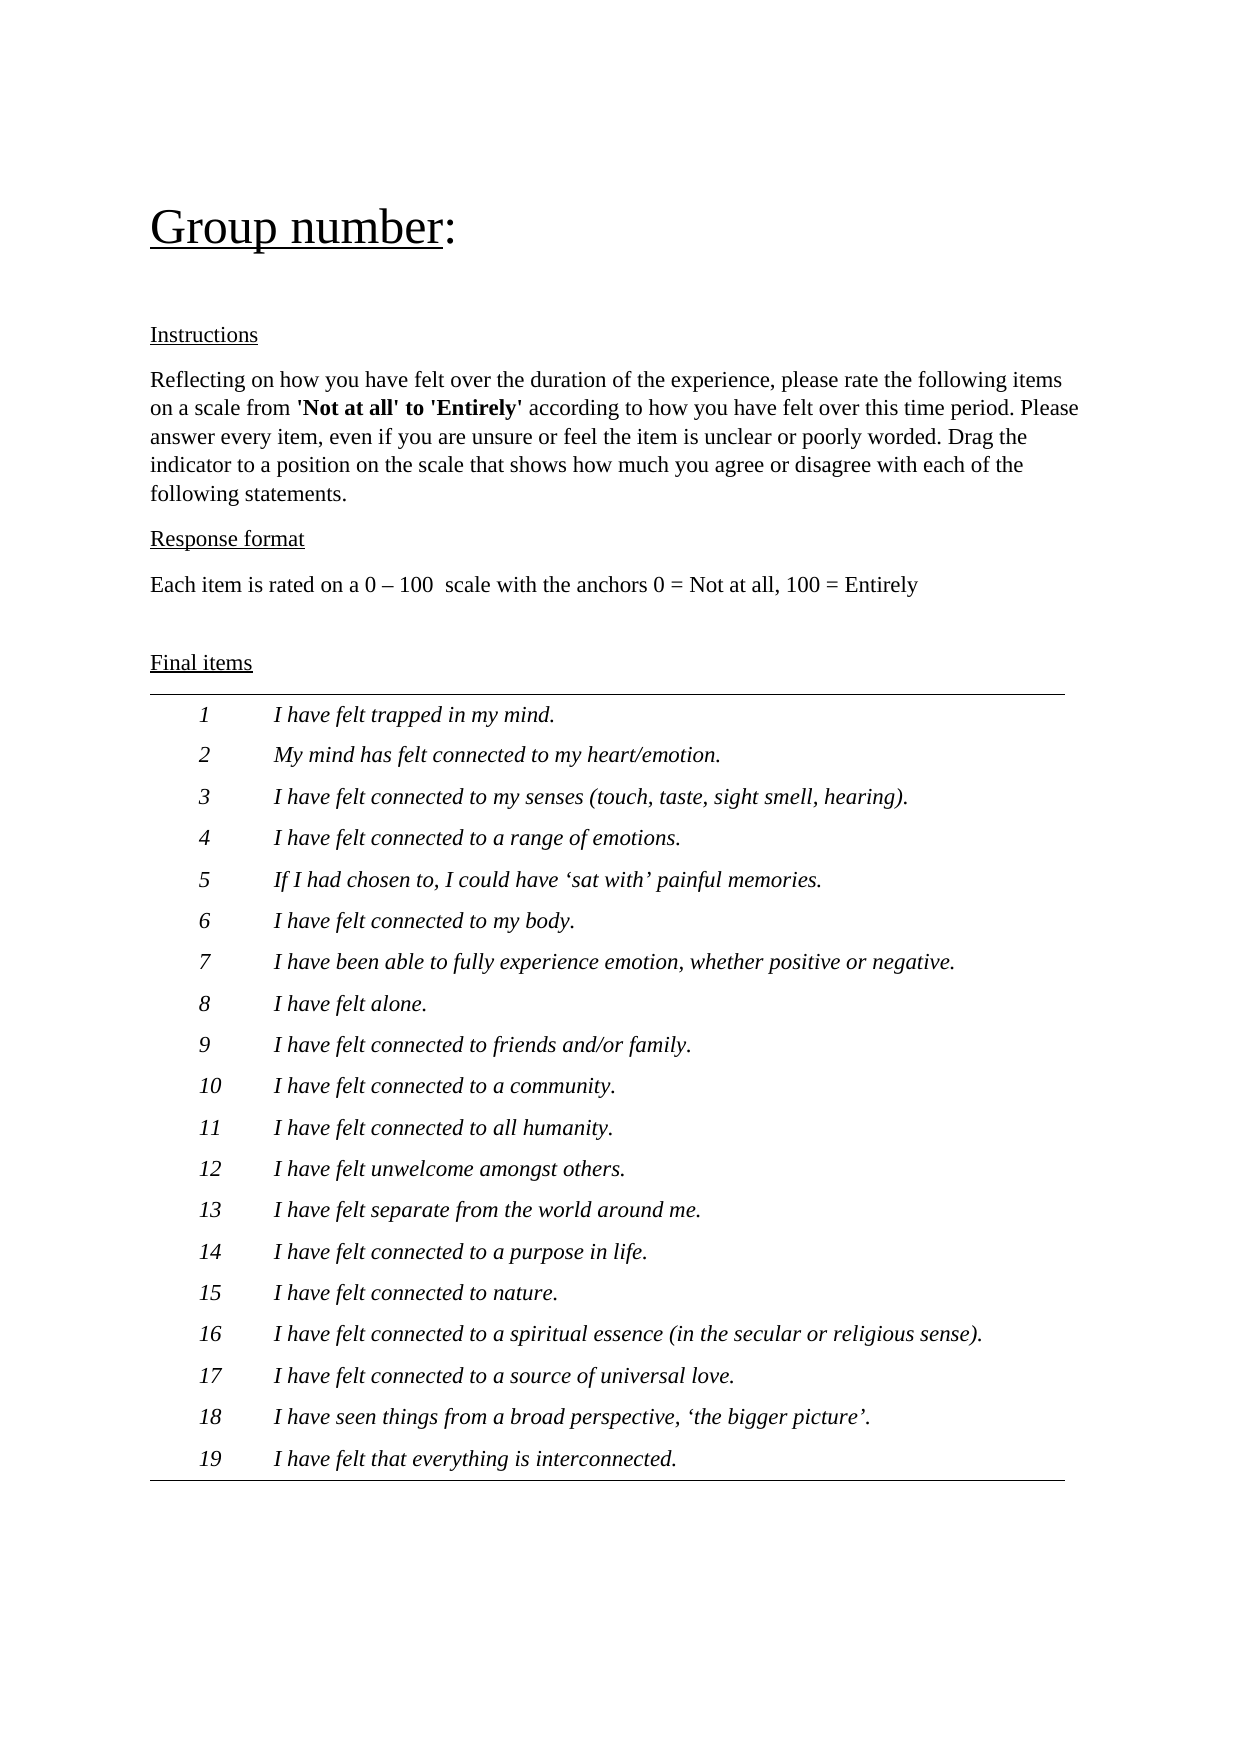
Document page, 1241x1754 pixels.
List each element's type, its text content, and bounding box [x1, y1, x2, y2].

table_cell I have felt connected to a spiritual essence (in the secular or religious sense). [150, 1314, 1065, 1355]
table_cell My mind has felt connected to my heart/emotion. [150, 735, 1065, 776]
table_cell I have felt connected to my body. [150, 901, 1065, 942]
table_header I have felt trapped in my mind. [150, 695, 1065, 735]
table_cell If I had chosen to, I could have ‘sat with’ painful memories. [150, 859, 1065, 901]
table_cell I have felt that everything is interconnected. [150, 1438, 1065, 1479]
text Each item is rated on a 0 – 100 scale with the anchors 0 = Not at all, 100 = Entirely [150, 572, 1090, 628]
table_cell I have felt connected to my senses (touch, taste, sight smell, hearing). [150, 776, 1065, 818]
table_cell I have felt connected to friends and/or family. [150, 1025, 1065, 1066]
table_cell I have been able to fully experience emotion, whether positive or negative. [150, 942, 1065, 983]
text Reflecting on how you have felt over the duration of the experience, please rate the following items on a scale from 'Not at all' to 'Entirely' according to how you have felt over this time period. Please answer every item, even if you are unsure or feel the item is unclear or poorly worded. Drag the indicator to a position on the scale that shows how much you agree or disagree with each of the following statements. [150, 366, 1090, 506]
text Response format [150, 525, 1090, 551]
table_cell I have felt alone. [150, 983, 1065, 1024]
table_cell I have felt connected to a community. [150, 1066, 1065, 1107]
table_cell I have seen things from a broad perspective, ‘the bigger picture’. [150, 1397, 1065, 1438]
table_cell I have felt connected to a source of universal love. [150, 1355, 1065, 1397]
text Group number: [150, 197, 1090, 254]
text Final items [150, 649, 1090, 675]
table_cell I have felt connected to a range of emotions. [150, 818, 1065, 859]
table_cell I have felt separate from the world around me. [150, 1190, 1065, 1231]
table_cell I have felt connected to all humanity. [150, 1107, 1065, 1149]
table_cell I have felt connected to a purpose in life. [150, 1231, 1065, 1273]
table_cell I have felt unwelcome amongst others. [150, 1149, 1065, 1190]
text Instructions [150, 321, 1090, 347]
table_cell I have felt connected to nature. [150, 1273, 1065, 1314]
